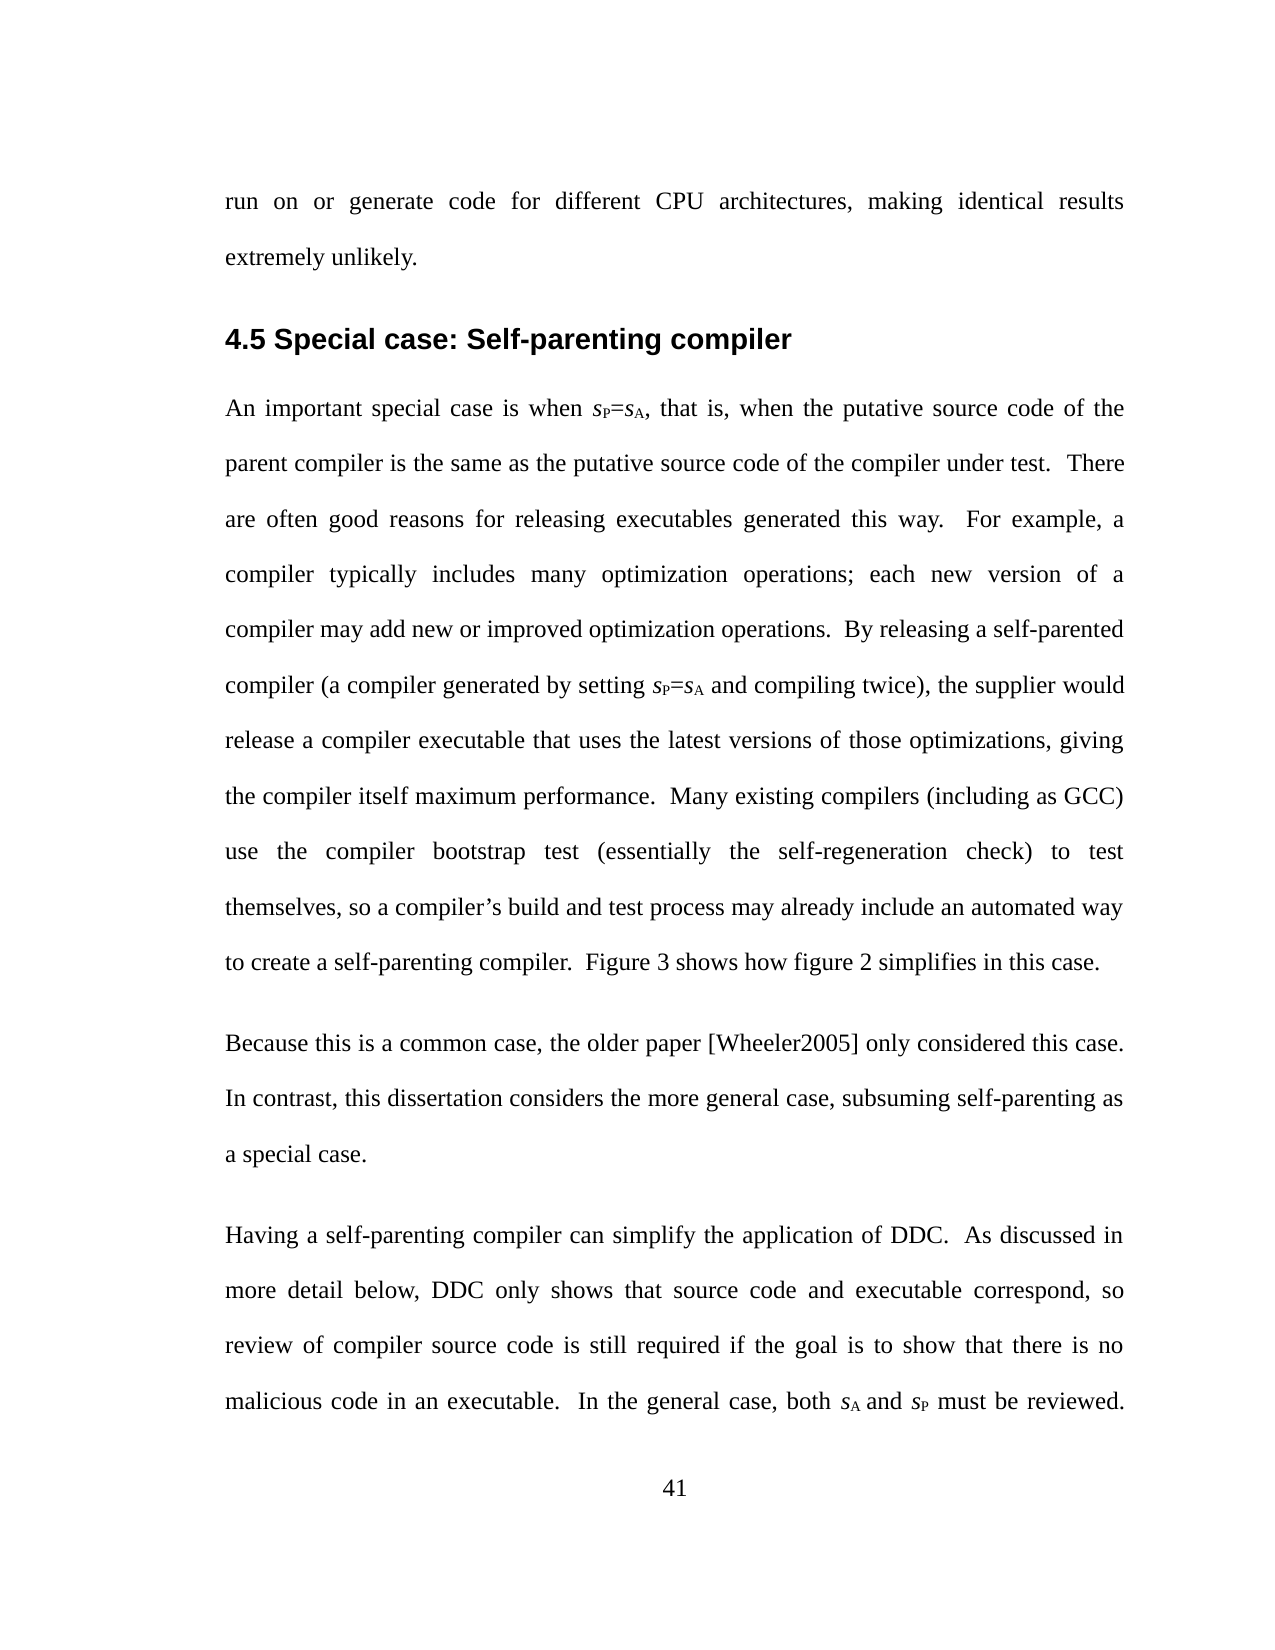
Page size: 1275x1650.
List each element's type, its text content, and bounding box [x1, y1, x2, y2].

text An important special case is when sP=sA, that is, when the putative source code of the parent compiler is the same as the putative source code of the compiler under test. There are often good reasons for releasing executables generated this way. For example, a compiler typically includes many optimization operations; each new version of a compiler may add new or improved optimization operations. By releasing a self-parented compiler (a compiler generated by setting sP=sA and compiling twice), the supplier would release a compiler executable that uses the latest versions of those optimizations, giving the compiler itself maximum performance. Many existing compilers (including as GCC) use the compiler bootstrap test (essentially the self-regeneration check) to test themselves, so a compiler’s build and test process may already include an automated way to create a self-parenting compiler. Figure 3 shows how figure 2 simplifies in this case. [225, 394, 1125, 976]
text Because this is a common case, the older paper [Wheeler2005] only considered this case. In contrast, this dissertation considers the more general case, subsuming self-parenting as a special case. [225, 1029, 1125, 1168]
text run on or generate code for different CPU architectures, making identical results extremely unlikely. [225, 187, 1125, 271]
text Having a self-parenting compiler can simplify the application of DDC. As discussed in more detail below, DDC only shows that source code and executable correspond, so review of compiler source code is still required if the goal is to show that there is no malicious code in an executable. In the general case, both sA and sP must be reviewed. [225, 1221, 1125, 1415]
subtitle Special case: Self-parenting compiler [225, 323, 1125, 356]
